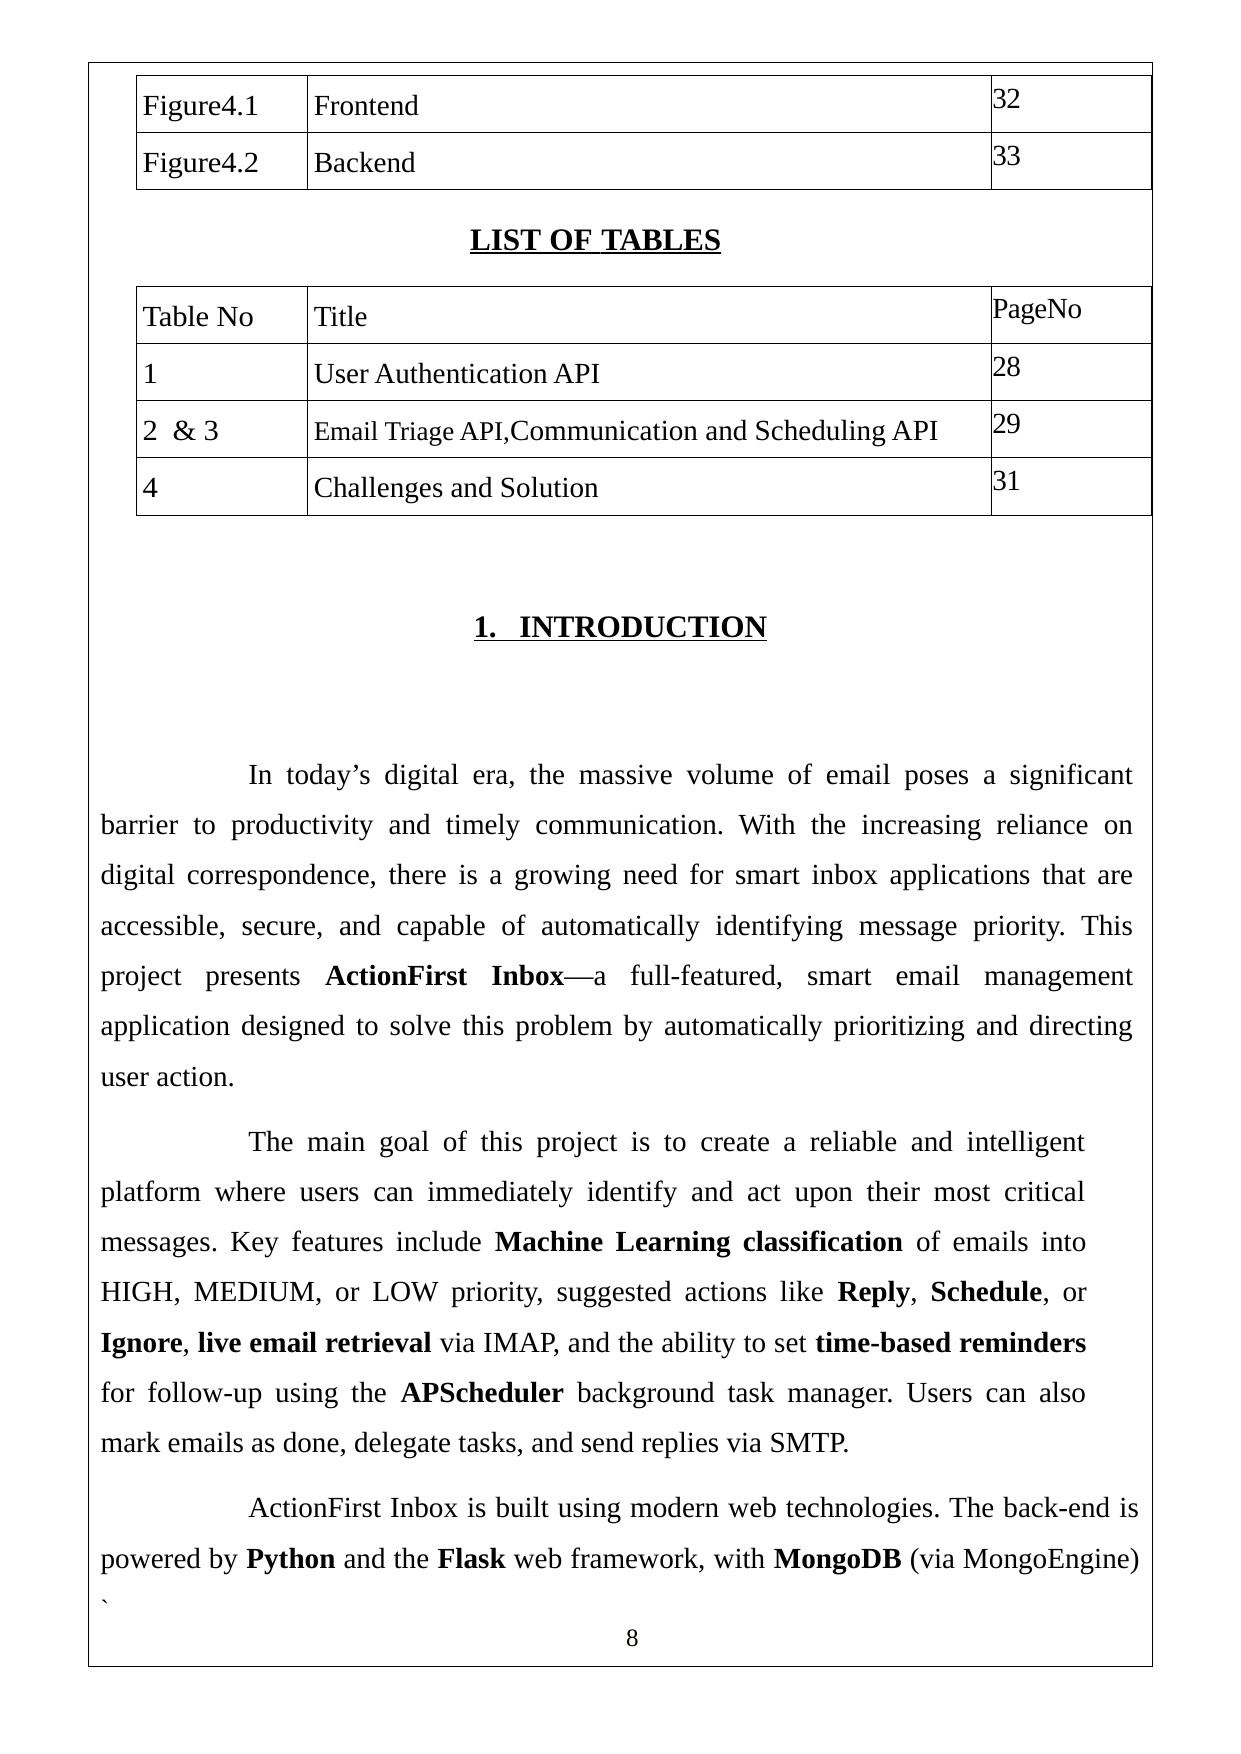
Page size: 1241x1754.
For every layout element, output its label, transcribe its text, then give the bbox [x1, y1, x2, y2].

table_cell Challenges and Solution [308, 458, 991, 514]
text ActionFirst Inbox is built using modern web technologies. The back-end is powered by Python and the Flask web framework, with MongoDB (via MongoEngine) [100, 1490, 1140, 1574]
table_cell 4 [137, 458, 307, 514]
table_cell 1 [137, 344, 307, 400]
table_cell User Authentication API [308, 344, 991, 400]
text LIST OF TABLES [100, 221, 1140, 257]
table_cell Frontend [308, 76, 991, 132]
table_cell Figure4.1 [137, 76, 307, 132]
table_header Table No [137, 287, 307, 343]
table_header PageNo [992, 287, 1151, 343]
table_cell 31 [992, 458, 1151, 514]
table_cell Email Triage API,Communication and Scheduling API [308, 401, 991, 457]
table_cell 32 [992, 76, 1151, 132]
table_cell Backend [308, 133, 991, 189]
table_cell 29 [992, 401, 1151, 457]
table_cell 2 & 3 [137, 401, 307, 457]
table_cell Figure4.2 [137, 133, 307, 189]
table_cell 33 [992, 133, 1151, 189]
text The main goal of this project is to create a reliable and intelligent platform where users can immediately identify and act upon their most critical messages. Key features include Machine Learning classification of emails into HIGH, MEDIUM, or LOW priority, suggested actions like Reply, Schedule, or Ignore, live email retrieval via IMAP, and the ability to set time-based reminders for follow-up using the APScheduler background task manager. Users can also mark emails as done, delegate tasks, and send replies via SMTP. [100, 1124, 1087, 1459]
text In today’s digital era, the massive volume of email poses a significant barrier to productivity and timely communication. With the increasing reliance on digital correspondence, there is a growing need for smart inbox applications that are accessible, secure, and capable of automatically identifying message priority. This project presents ActionFirst Inbox—a full-featured, smart email management application designed to solve this problem by automatically prioritizing and directing user action. [100, 757, 1134, 1092]
table_header Title [308, 287, 991, 343]
subtitle 1. INTRODUCTION [100, 608, 1140, 644]
table_cell 28 [992, 344, 1151, 400]
